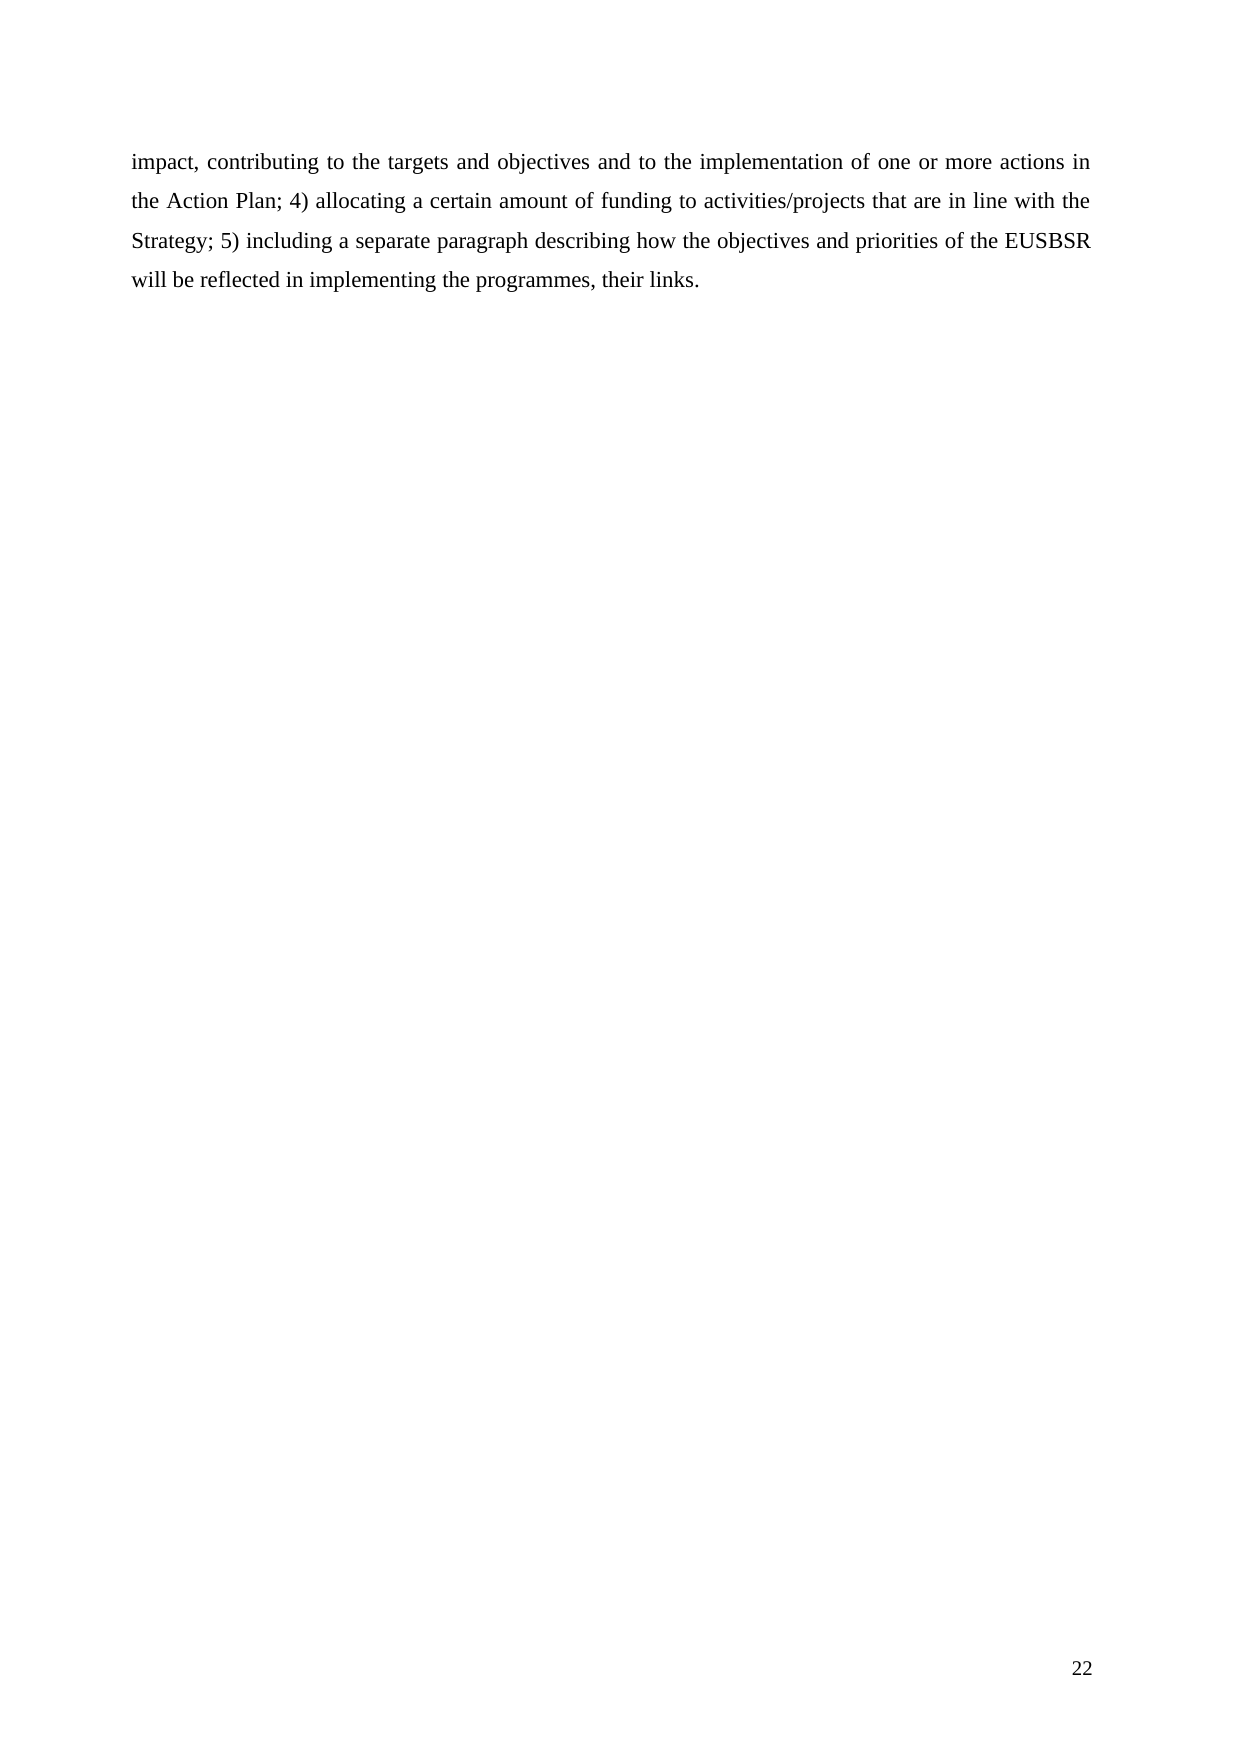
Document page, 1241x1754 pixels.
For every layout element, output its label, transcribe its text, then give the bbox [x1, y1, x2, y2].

text impact, contributing to the targets and objectives and to the implementation of one or more actions in the Action Plan; 4) allocating a certain amount of funding to activities/projects that are in line with the Strategy; 5) including a separate paragraph describing how the objectives and priorities of the EUSBSR will be reflected in implementing the programmes, their links. [131, 148, 1092, 292]
